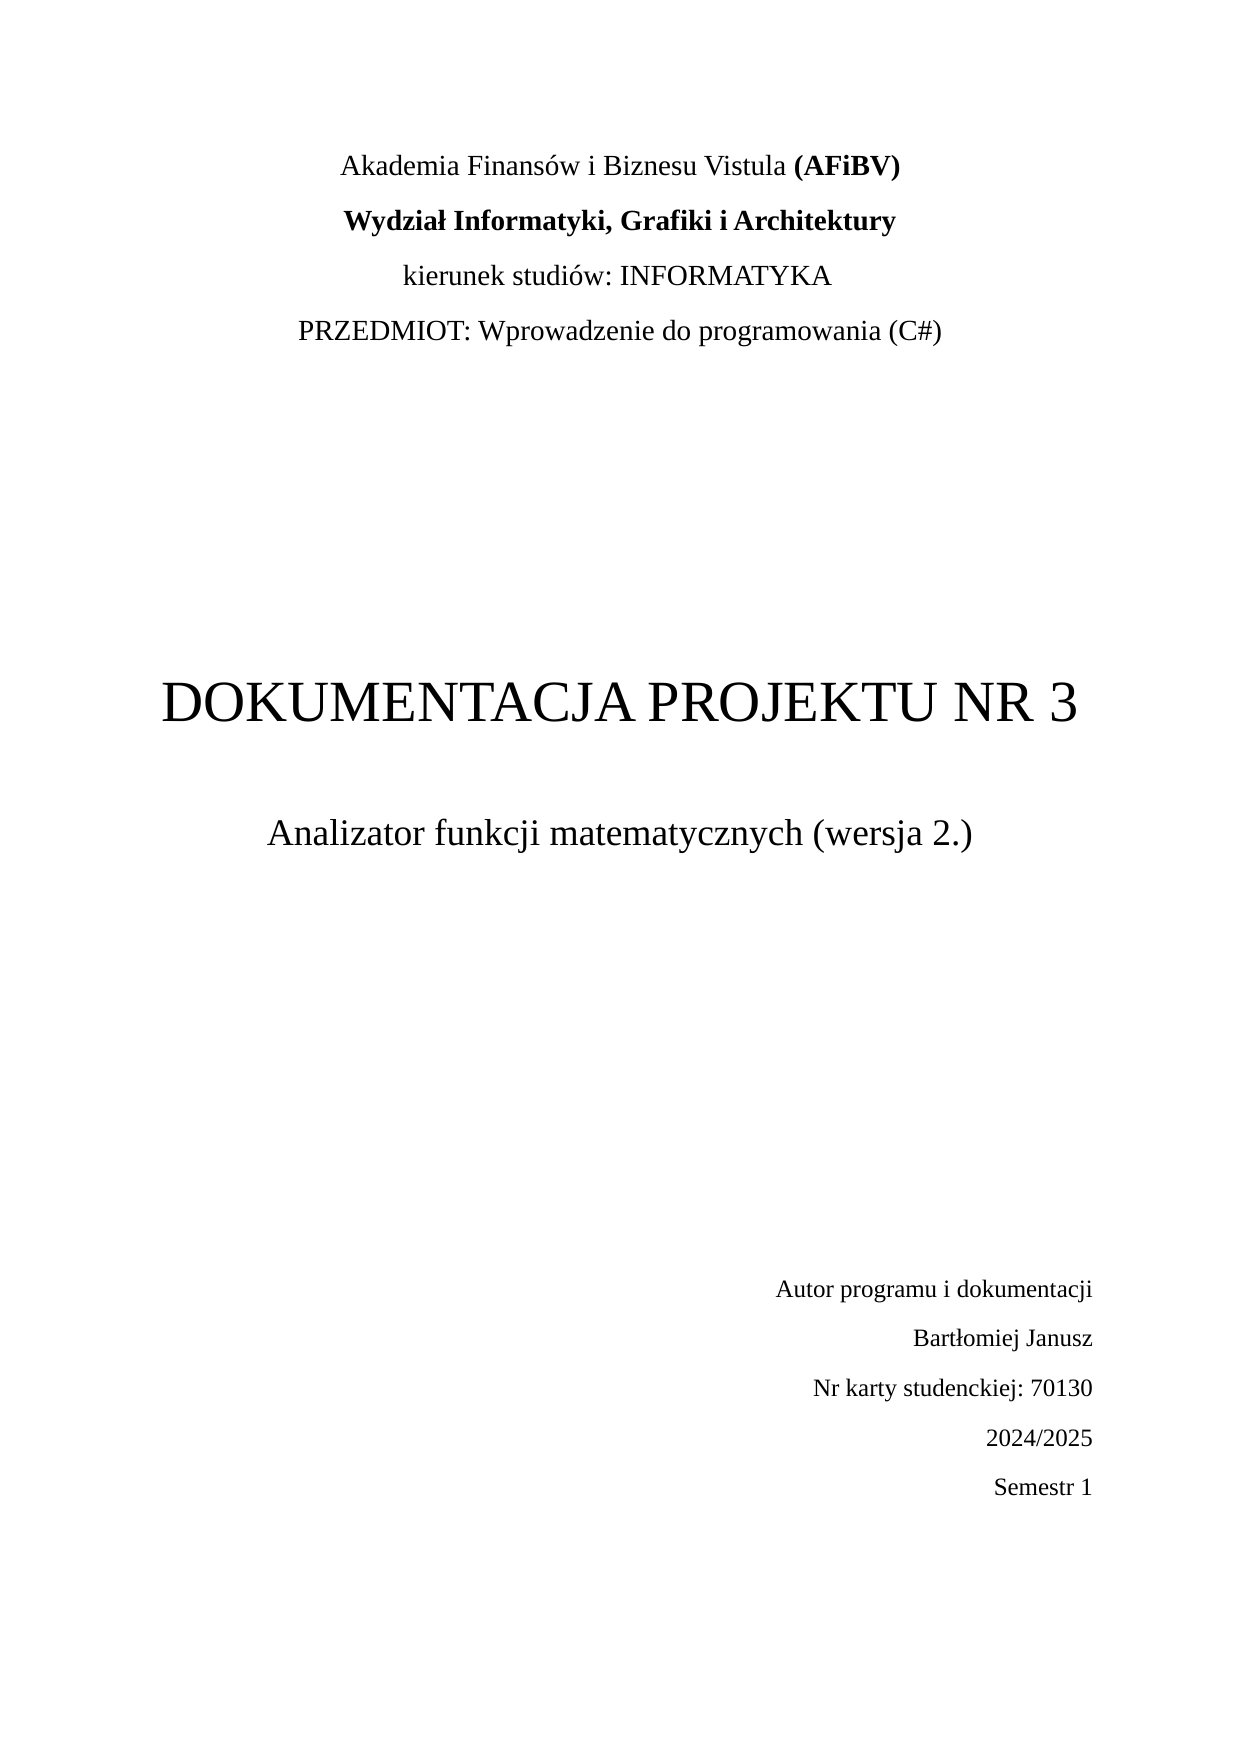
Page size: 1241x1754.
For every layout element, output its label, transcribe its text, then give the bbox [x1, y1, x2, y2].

text Nr karty studenckiej: 70130 [148, 1373, 1093, 1402]
text 2024/2025 [148, 1423, 1093, 1452]
text Wydział Informatyki, Grafiki i Architektury [148, 203, 1093, 236]
text kierunek studiów: INFORMATYKA [148, 258, 1093, 292]
text Semestr 1 [148, 1472, 1093, 1501]
text Bartłomiej Janusz [148, 1323, 1093, 1352]
text PRZEDMIOT: Wprowadzenie do programowania (C#) [148, 313, 1093, 347]
text Autor programu i dokumentacji [148, 1274, 1093, 1302]
text Akademia Finansów i Biznesu Vistula (AFiBV) [148, 148, 1093, 181]
text DOKUMENTACJA PROJEKTU NR 3 [148, 667, 1093, 734]
text Analizator funkcji matematycznych (wersja 2.) [148, 810, 1093, 853]
